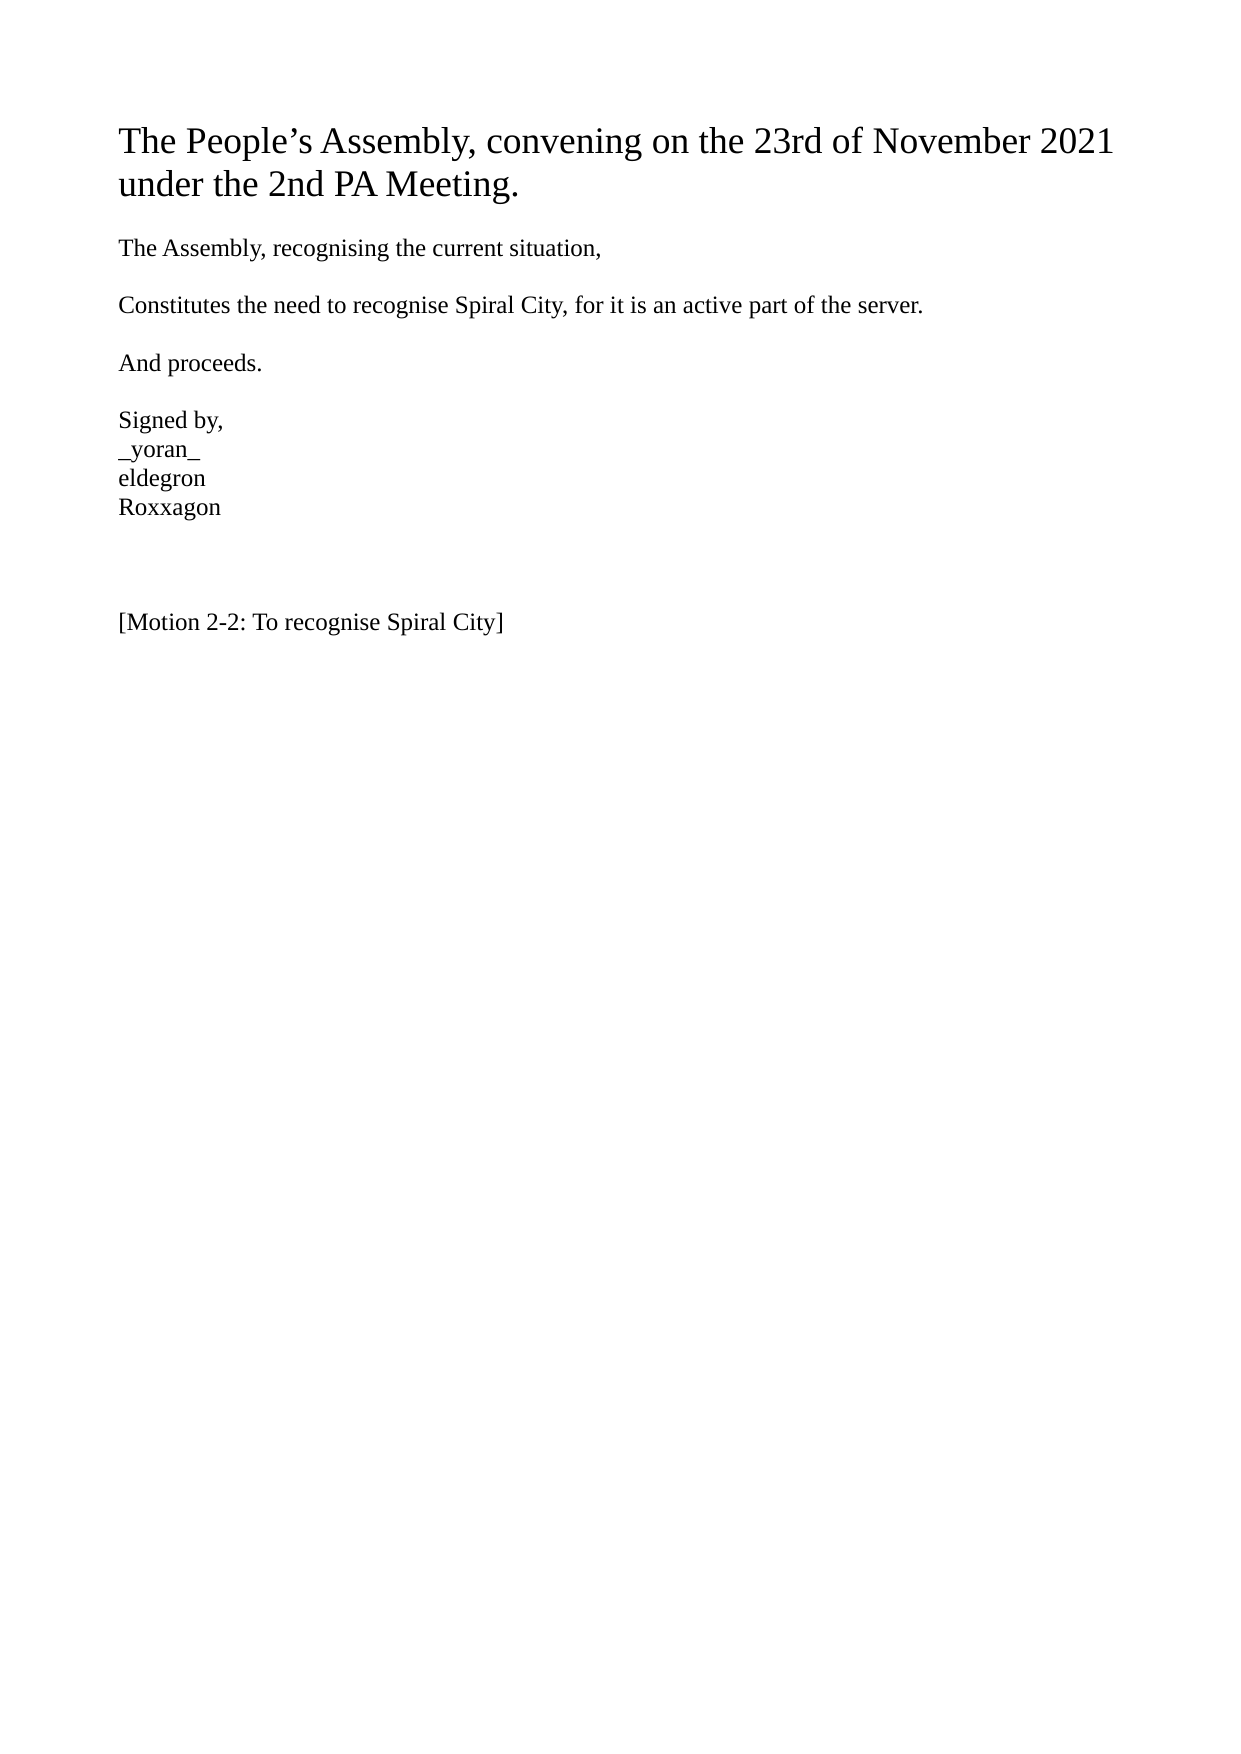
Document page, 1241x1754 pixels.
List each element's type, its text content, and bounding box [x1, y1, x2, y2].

text Roxxagon [118, 492, 1122, 521]
text [Motion 2-2: To recognise Spiral City] [118, 607, 1122, 636]
text eldegron [118, 463, 1122, 492]
text And proceeds. [118, 348, 1122, 377]
text The Assembly, recognising the current situation, [118, 233, 1122, 262]
text _yoran_ [118, 434, 1122, 463]
text Constitutes the need to recognise Spiral City, for it is an active part of the server. [118, 291, 1122, 319]
text Signed by, [118, 406, 1122, 434]
text The People’s Assembly, convening on the 23rd of November 2021 under the 2nd PA Meeting. [118, 118, 1122, 204]
